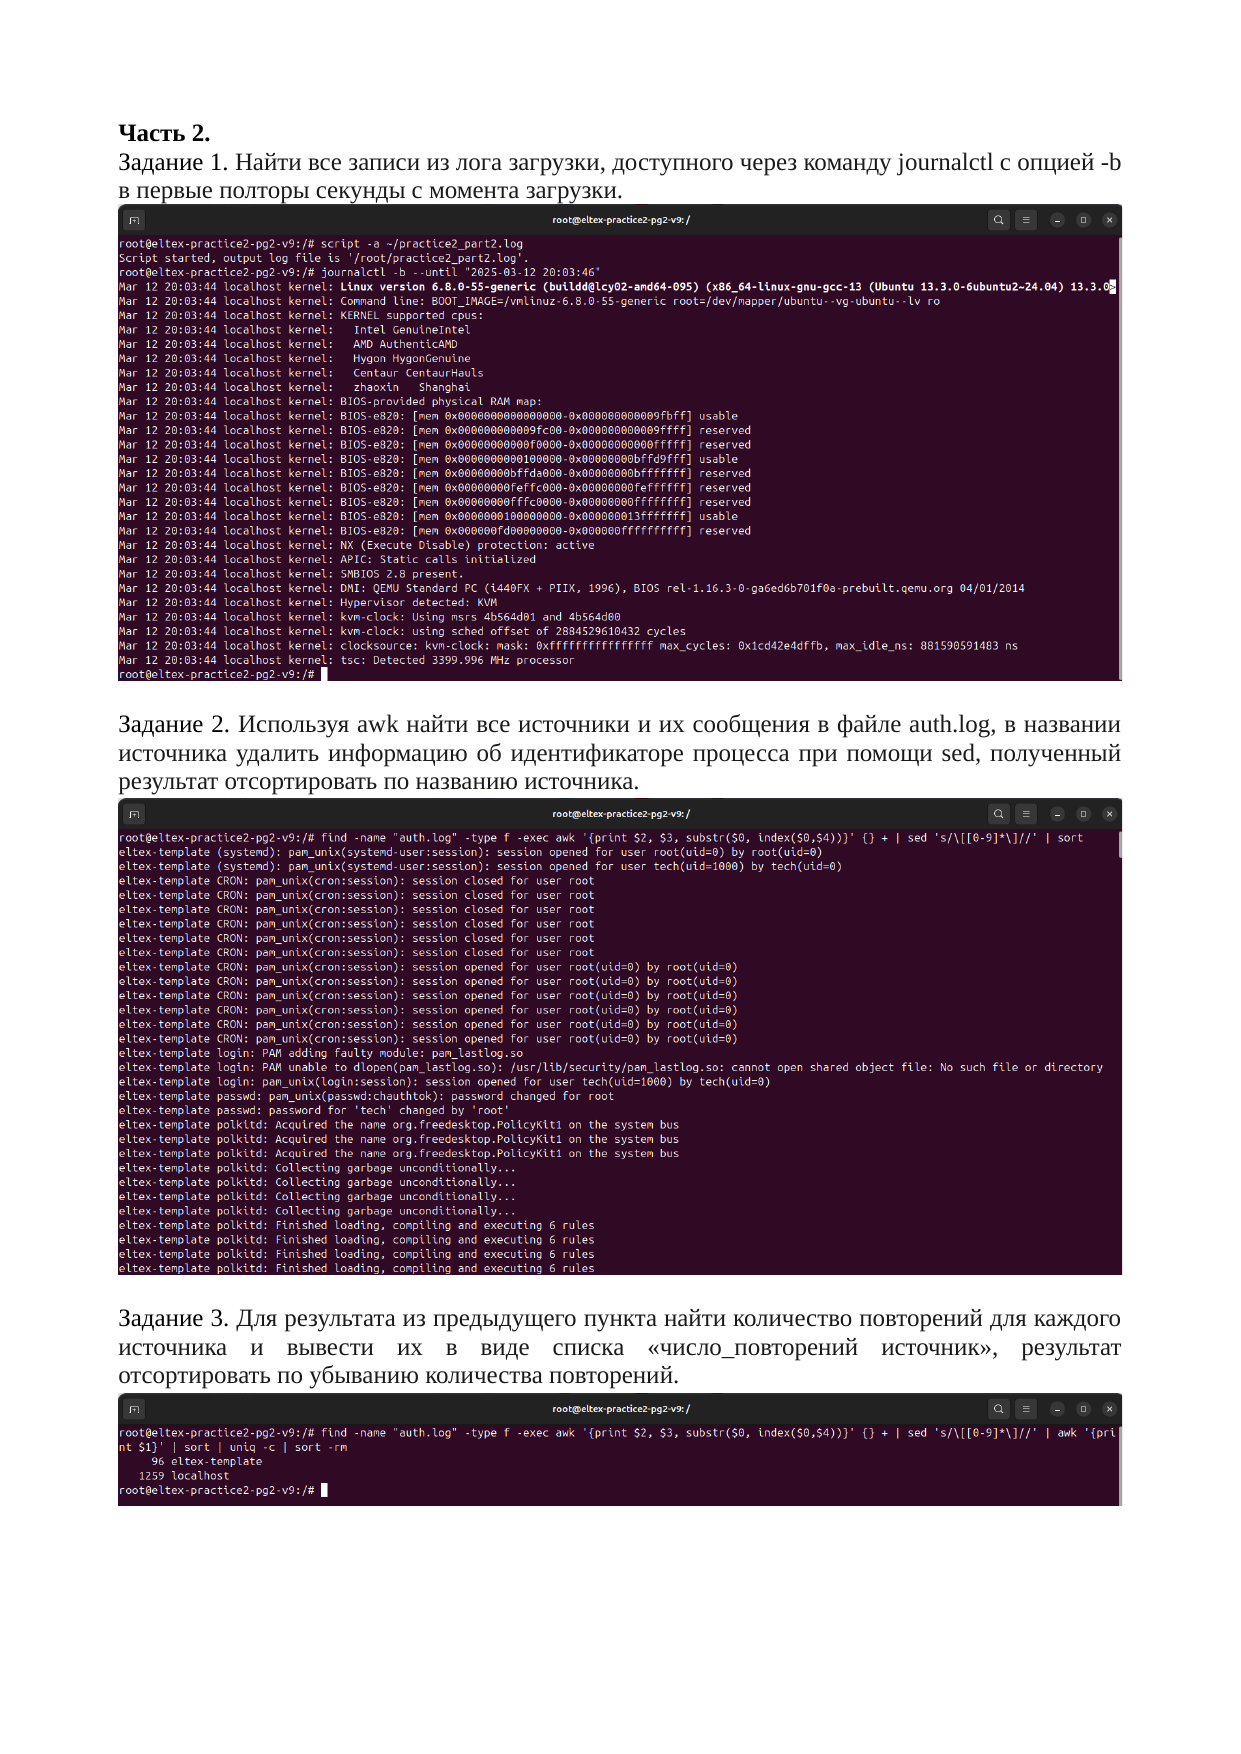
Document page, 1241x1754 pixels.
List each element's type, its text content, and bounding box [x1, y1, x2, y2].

picture [118, 204, 1123, 681]
text Задание 1. Найти все записи из лога загрузки, доступного через команду journalctl с опцией -b в первые полторы секунды с момента загрузки. [118, 147, 1122, 204]
text Задание 3. Для результата из предыдущего пункта найти количество повторений для каждого источника и вывести их в виде списка «число_повторений источник», результат отсортировать по убыванию количества повторений. [118, 1303, 1122, 1389]
picture [118, 798, 1123, 1275]
text Часть 2. [118, 118, 1122, 147]
text Задание 2. Используя awk найти все источники и их сообщения в файле auth.log, в названии источника удалить информацию об идентификаторе процесса при помощи sed, полученный результат отсортировать по названию источника. [118, 709, 1122, 795]
picture [118, 1393, 1123, 1506]
